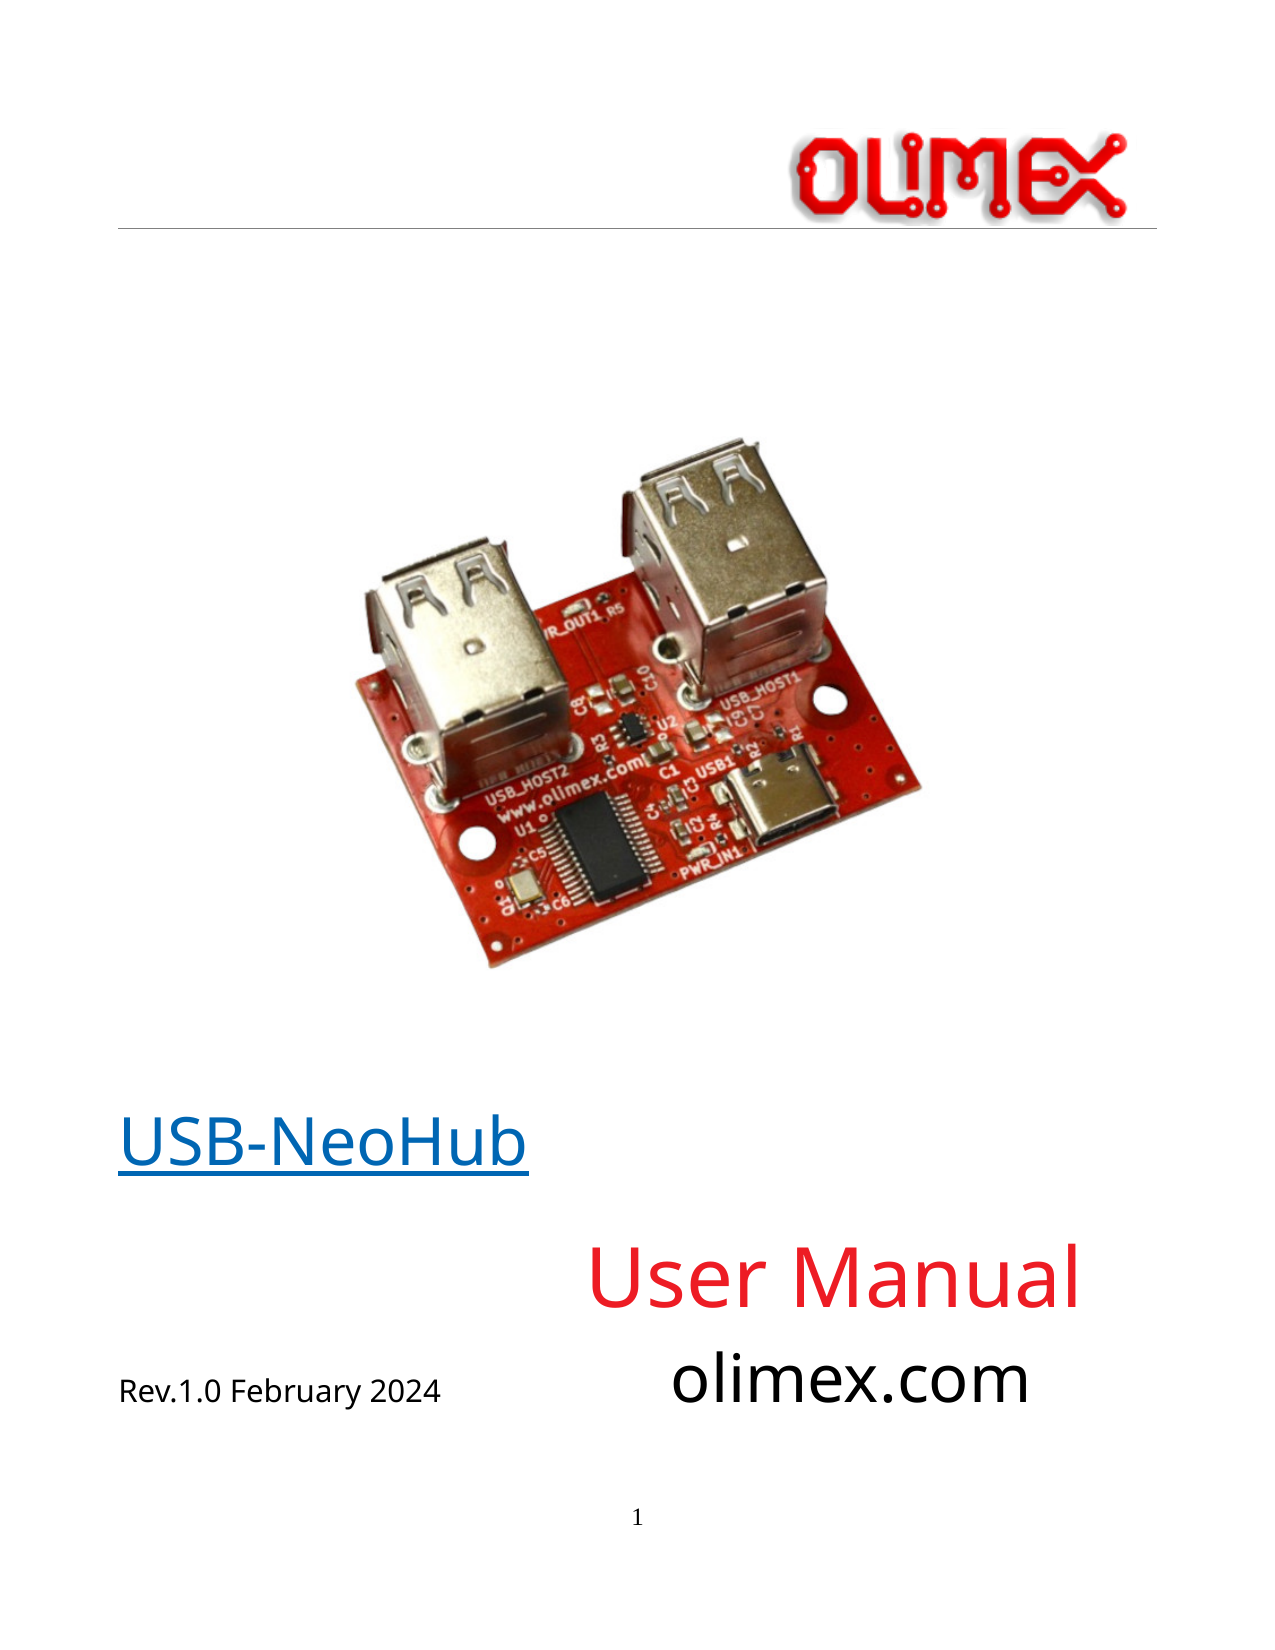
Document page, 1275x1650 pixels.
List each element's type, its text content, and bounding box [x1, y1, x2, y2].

picture [775, 124, 1150, 226]
text User Manual [118, 1206, 1157, 1333]
picture [332, 400, 943, 1011]
text USB-NeoHub [118, 1064, 1157, 1191]
text Rev.1.0 February 2024 olimex.com [118, 1347, 1157, 1416]
